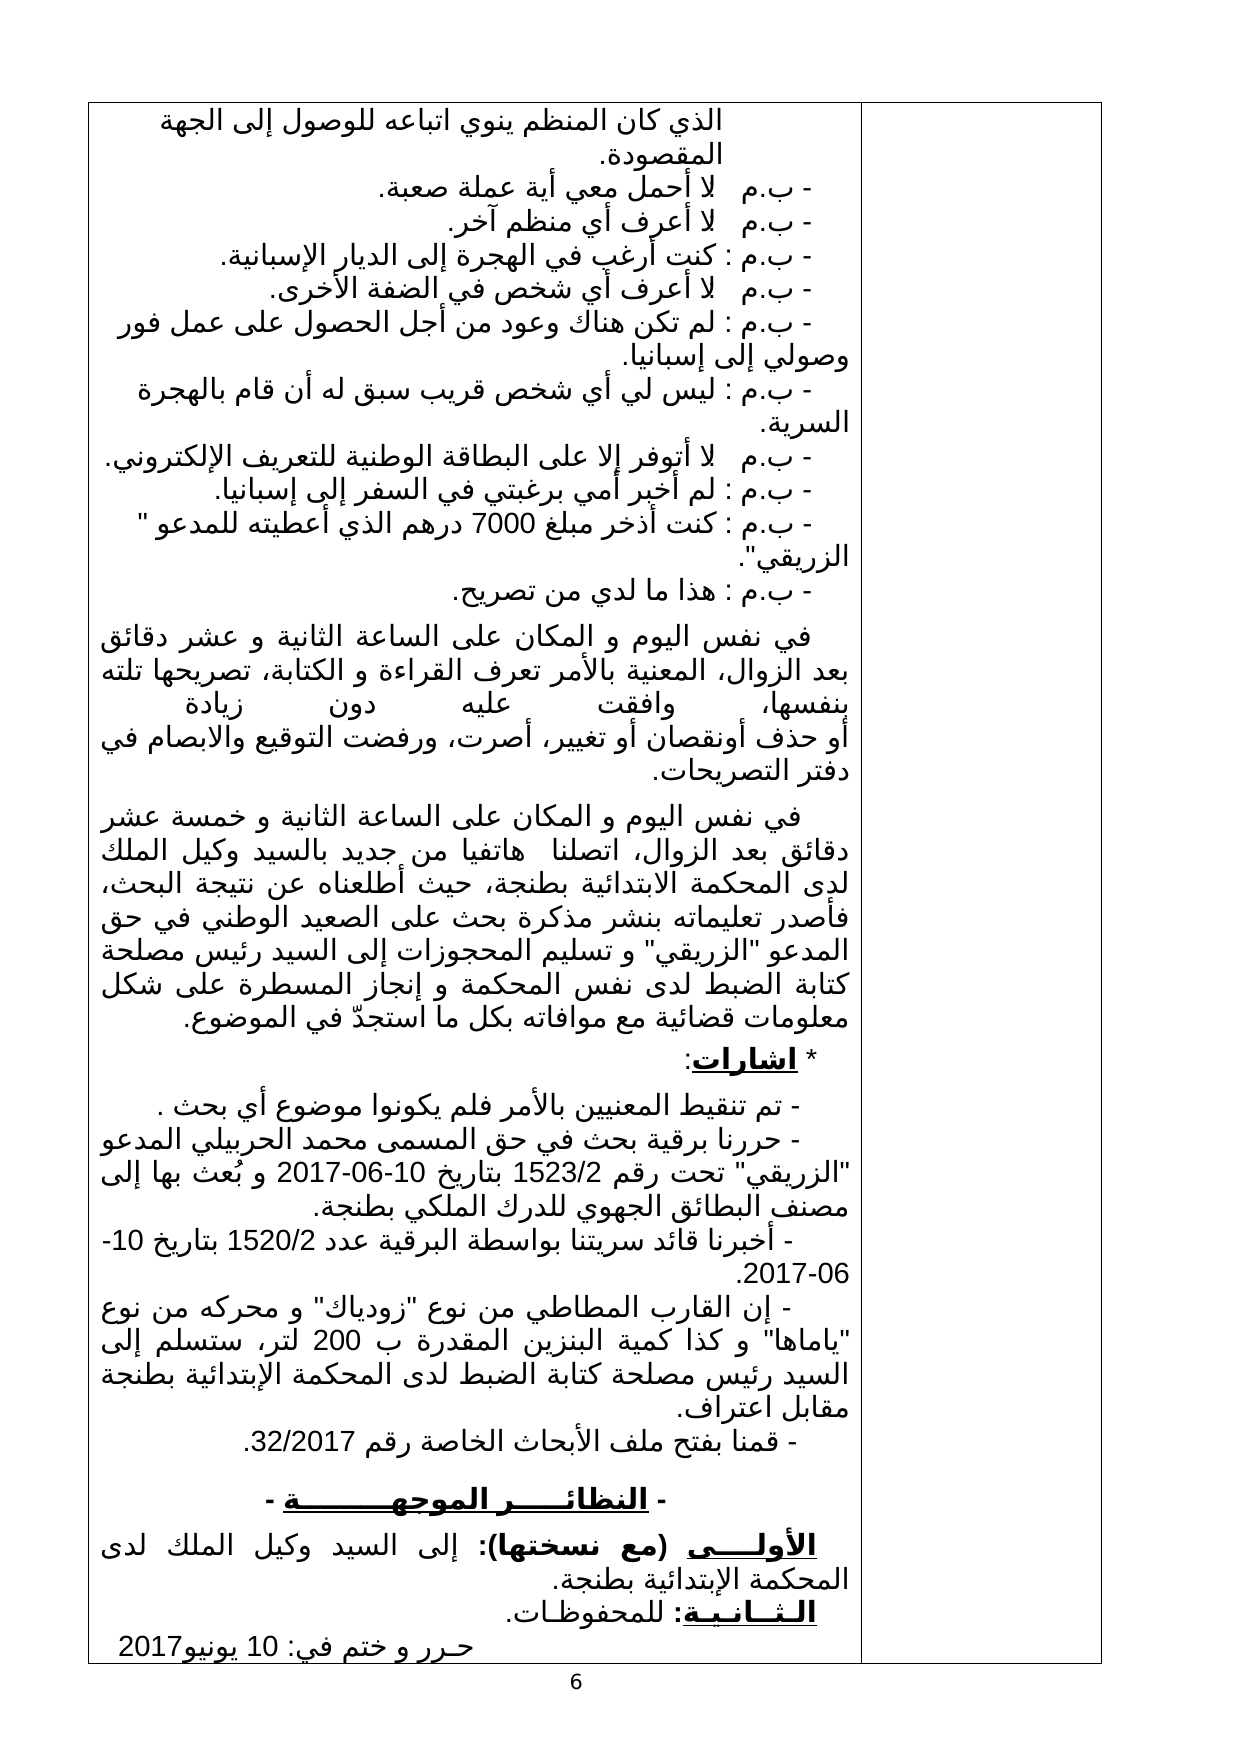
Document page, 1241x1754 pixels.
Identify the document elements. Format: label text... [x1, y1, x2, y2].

table_header الــــدرك الـمـلــكـــي مـحــضـــر بحث تمهيدي في هذا اليوم عاشر يونيو سنة ألفين وسبعة عشر ميلادية. نحن الموقعين أسفله: {d.nom_officier_promier} {d.grade_officier_promier} (ض.ش.ق) {d.nom_officier_deuxieme} {d.grade_officier_deuxieme} ( ع .ش.ق) بالمـركـز الـقـضـائي ب{d.region} بناء على المواد {d.article_code} من قانون {d.article_loi}. نورد العمليات الآتية التي أنجزناها مرتدين بذلتنا القانونية وطبقا لأوامر رؤسائنا. - التمهيـــــــــــــــد - في يوم عاشر يونيو ألفين و سبعة عشر ميلادية على الساعة التاسعة صباحا، بمكتب مركزنا، أخبرنا هاتفيا من طرف قائد قيادة القصر الصغير بأن مجموعة من الأشخاص يرغبون في الهجرة غير المشروعة إلى أوروبا، و يتواجدون بإحدى الضيعات الفلاحية بدوار عين الشوكة جماعة و قيادة القصر الصغير عمالة فحص أنجرة. إثر توصلنا بهذه المعلومات، أخبرنا هاتفيا قائد سريتنا و اتصلنا بالسيد وكيل الملك لدى المحكمة الإبتدائية بطنجة، الذي أمرنا بالتوجه إلى عين المكان. انتقلنا فورا رفقة مجموعة من الدركيين على مثن سيارة المصلحة. و عند وصولنا على الساعة التاسعة و النصف صباحا إلى ضيعة المسمى محمد لحربيلي الكائنة بالدوار المذكور أعلاه المتواجدة على بعد 25 كلم جنوب مدينة طنجة و بالضبط بمحاذاة الشاطئ، لاحظنا أن هذه الضيعة محاطة بسياج، بها مرأب لإصلاح الألات الفلاحية و إسطبل. وقمنا بمحاصرتها. بعد اتخاذ كل الإجراءات اللازمة، داهمنا الضيعة فوجدنا بداخل الإسطبل ثلاثة أشخاص بالغين من بينهم امرأة، تبين من خلال تحرياتنا أنهم كانوا يستعدون لمغادرة التراب الوطني سرّا عبر البحر في اتجاه أوروبا دون التوفرعلى أية وثيقة قانونية. أثناء تفتيشنا للأماكن المجاورة، عثرنا على قارب مطاطي من نوع " زودياك" ذو محرك من نوع "ياماها" قوته الجبائية خمسون حصاناً و كمية هامة من البنزين تقدر بحوالي 200 لتر، حجزناها و سقنا هؤلاء الأشخاص إلى المركز قصد البحث معهم في النازلة. عند عودتنا إلى المركز في نفس اليوم على الساعة الحادية عشر و النصف صباحا، ربطنا الاتصال هاتفياً بالسيد وكيل الملك لدى لدى المحكمة الابتدائية بطنجة، حيث أطلعناه عن فحوى النازلة، فأصدر تعليماته بالاستماع إلى المعنيين بالأمر و إنجاز المسطرة على شكل معلومات قضائية، مع تعميق البحث للوصول إلى أفراد الشبكة و موافاته بكل مستجدّ في الموضوع. تنفيذا لهذه التعليمات، أحضرنا أمامنا المعنيين بالأمر، حيث استمعنا إليهم في الموضوع على انفراد كما يلي: ---------------------------( المـــرشــح الاول )--------------------------- علي التازي بن محمد بن علي، مغربي، مزداد بتاريخ 25-03-1975 بمدينة أصيلا و يسكن بها شارع غرناطة زنقة التوتة رقم 12، مياوم، من أمه رحيمو بنت حميدو، متزوج، أب لطفلين، حامل للبطاقة الوطنية للتعريف الالكتروني رقم CL40258 يقول أنه بدون سوابق عدلية، و الذي صرّح لنا بما يلي: ازددت و نشأت بمدينة أصيلة، و درست بها حتى مستوى الخامس ابتدائي. و نظرا لوضعية عائلتي المزرية مادياً، انقطعت عن الدراسة، فأصبحت أشتغل كمياوم في مختلف الأعمال مقابل مدخول لا يكفي لسد حاجيات أسرتي، الشيء الذي أجبرني على التفكير في الهجرة غير المشروعة إلى أوروبا بُغية تحسين وضعيتي الاجتماعية. و من أجل هذه الغاية، تعرّفت على شخص يدعى "الزريقي" بإحدى المقاهي العمومية بمدينة طنجة. و بعد أن تجادبنا أطراف الحديث، اقترح عليّ هذا الأخير مساعدتي على الهجرة سراً على مثن قارب مطاطي إلى جنوب إسبانيا رفقة أشخاص آخرين مقابل مبلغ مالي قدره 7.000 درهما، و بعد استحساني للفكرة و موافقتي عليها، ضرب لي موعدا يوم 09 يونيو 2017 على الساعة 08 ليلا في نفس المقهى من أجل تسليمه النقود. إثر ذلك نقلني على متن سيارته إلى المكان الذي تمت فيه محاصرتنا من طرفكم. - ب.م: إن السبب الذي دفعني للهجرة السرية إلى الضفة الأخرى هو تحسين وضعيتي الاجتماعية. - ب.م : مستواي الدراسي هو الخامس ابتدائي. - ب.م : لم أحصل على أية شهادة أو دبلوم. - ب.م : لا أزاول أية مهنة. - ب.م : لم يسبق لي أن قمت بمحاولة للهجرة غير المشروعة. - ب.م : لم يتوسط لي أي شخص في هذه العملية و لا أعرف أي شخص آخر يتعاطى لهذا النشاط. - ب.م : دفعت مبلغ 7.000 درهما للمدعو" الزريقي " مقابل هده العملية. - ب.م : صادفته بمقهى الورود بمدينة طنجة . - ب.م : تم نقلني إلى ضيعته الفلاحية بدوارعين الشوكة جماعة وقيادة القصر الصغيرعلى متن سيارته من نوع "رونو 19" سوداء اللون. - ب.م : أجهل ترقيم صفيحة تسجيل سيارته. - ب.م : أخبرني أن تهجيري سيتم على مثن زورق مطاطي أسود اللون. - ب.م : لم نقم بعد بأية محاولة للإبحار في اتجاه إسبانيا. - ب.م : لا أعرف النقطة التي كنا سنبحُر منها و لا المسار الذي كان المنظم المدعو "الزريقي" ينوي اتباعه للوصول إلى الجهة المقصودة. - ب.م : لا أحمل معي أية عملة صعبة. - ب.م : لا أعرف أي منظم آخر. - ب.م : كنت أرغب في الهجرة الى الديار الإسبانية. - ب.م : لا أعرف أي شخص في الضفة الأخرى. - ب.م : لم تكن هناك وعود قصد الحصول على عمل فور وصولي إلى إسبانيا. - ب.م : ليس لي أي فرد قريب سبق له القيام بالهجرة السرية. - ب.م : لا أتوفر إلا على البطاقة الوطنية للتعريف الإلكتروني. - ب.م : لم أُخبر أي فرد من عائلتي برغبتي في الهجرة سراً إلى إسبانيا. - ب.م : قمت ببيع دراجتي النارية من أجل توفير المبلغ الكافي للهجرة. - ب.م : هذا ما لدي من تصريح. في نفس اليوم و المكان على الساعة التانية عشر و خمسة و أربعون دقيقة زوالا، المعني بالأمر يعرف القراءة و الكتابة، تصريحه تلاه بنفسه، وافق عليه دون زيادة أو حذف أونقصان أو تغيير، أصر، و وقع و أبصم في دفتر التصريحات. في نفس اليوم و المكان على الساعة الثانية عشرة وخمسون دقيقة زوالا تابعنا بحثنا، حيث استمعنا للمرشح الثاني في التصريح التالي: ---------------------------( المـــرشــح الثاني )----------------------------- فؤاد صبور بن الجيلالي بن علي، مغربي، مزداد بتاريخ 10-11-1978 بأصيلا و يسكن بها شارع الفردوس زنقة التوتة رقم 14، مياوم، من أمه ميلودة بنت الغالي، متزوج، أب لطفل، حامل للبطاقة الوطنية للتعريف الالكتروني رقم CL41852 يقول أنه بدون سوابق عدلية، و الذي صرّح لنا بما يلي: ازددت و نشأت بمدينة أصيلة، لم يسبق لي أن درست بأية مؤسسة عمومية أو خصوصية. مند صغر سني و أنا أعمل إلى جانب والدي في المجال الفلاحي. و بعد تقدم أبي في السن و عدم قدرته بذلك على العمل، أصبحت المعيل الوحيد لأسرتي الصغيرة إضافة إلى أبي و أمي و ثلاثة من أشقائي الصغار. و نظراً لتوالي سنوات الجفاف على المنطقة الذي أثر سلباً على المردود الفلاحي و بالتالي على مدخولي اليومي، فلم أعد أقوى على سد حاجيات الأسرة، الشيء الدي أجبرني على التفكير في الهجرة غير المشروعة إلى أوروبا كحلّ بديل لتحسين وضعيتي الاجتماعية. و هو ما تأتى لي حين تعرّفت على شخص يدعى "الزريقي" بمقهى الورود بمدينة طنجة، الذي بعد أن أطلعته عن وضعيتي الاجتماعية إقترح عليّ مساعدتي على الهجرة سراً على متن قارب مطاطي إلى جنوب إسبانيا رفقة أشخاص آخرين مقابل مبلغ مالي قدره 7.000 درهما، و بعد استحساني للفكرة و موافقتي عليها، ضرب لي موعدا يوم 09 يونيو 2017 على الساعة 08 ليلا في نفس المقهى من أجل تسليمه النقود. إثر ذلك نقلني على متن سيارته إلى المكان الذي تمت فيه محاصرتنا من طرفكم. - ب.م : إن السبب الدي دفعني للهجرة السرية هو تحسين وضعيتي الاجتماعية. - ب.م : لم يسبق لي أن درست. - ب.م : لم أحصل على أية شهادة أو دبلوم. - ب.م : كنت أزاول الفلاحة في ضيعة أبي. - ب.م : لم يسبق لي أن قمت بمحاولة للهجرة غير المشروعة. - ب.م : لم يتوسط لي أي شخص في هذه العملية و لا أعرف أي شخص آخر يتعاطى لهذا النشاط . - ب.م : دفعت مبلغ 7.000 درهما للمدعو" الزريقي". - ب.م : صادفته بمقهى الورود بمدينة طنجة. - ب.م : رافقته إلى ضيعة فلاحية بدوار عين الشوكة جماعة و قيادة القصر الصغير على متن سيارته من نوع "رونو 19" سوداء اللون . - ب.م : لم أُعر اهتماماً لترقيم صفيحة تسجيل سيارته. - ب.م : أخبرني أن تهجيري سيتم على متن زورق مطاطي. - ب.م : لم نقم بعد بأية محاولة للإبحار في اتجاه إسبانيا. - ب.م : لا أعرف النقطة التي كنا سنبحُر منها و لا المسار الذي كان المنظم ينوي اتباعه للوصول إلى الجهة المقصودة. - ب.م : لا أحمل معي أية عملة صعبة. - ب.م : لا أعرف أي منظم آخر. - ب.م : كنت أرغب في الهجرة الى الديار الإسبانية. - ب.م : لا أعرف أي شخص في الضفة الأخرى. - ب.م : لم تكن هناك وعود من أجل الحصول على عمل فور وصولي إلى إسبانيا. - ب.م : ليس لي أي شخص قريب سبق له القيام بالهجرة السرية. - ب.م : لا أتوفر إلا على البطاقة الوطنية للتعريف الإلكتروني. - ب.م : لم أُخبر أي فرد من عائلتي برغبتي في الهجرة سراً إلى إسبانيا. - ب.م : قمت باقتراض عشرة ألاف درهم من صديق لي بعدما أخبرته أنني محتاج لهذا المبلغ من أجل العلاج. - ب.م : هذا ما لدي من تصريح. في نفس اليوم و المكان على الساعة الواحدة و النصف بعد الزوال، المعني بالأمر لايعرف القراءة و الكتابة، تصريحه تلي عليه من طرفنا، وافق عليه دون زيادة أو حذف أونقصان أو تغيير، أصر، و وقع و أبصم في دفتر التصريحات. في نفس اليوم والمكان على الساعة الواحدة و خمسة و تلاثون دقيقة بعد الزوال تابعنا بحثنا، حيث استمعنا للمرشحة الثالثة في التصريح التالي: -------------------------( المـــرشــحة الثالثة )------------------------------ زينب بو العيش بنت لحسن بن علي، مغربية، مزدادة بتاريخ 05-12-1980 بطنجة و تسكن بها شارع الشهداء زنقة النور رقم 150، عاملة نظافة، من أمها رقية بنت إدريس، مطلقة بدون أبناء، حاملة للبطاقة الوطنية للتعريف الالكتروني رقم CL-78841 تقول أنها بدون سوابق عدلية، و التي صرّحت لنا بما يلي: ازددت و نشأت بمدينة طنجة، درست بها حتى المستوى السادس ابتدائي. و بعد وفاة والدي الذي كان المعيل الوحيد لي و لأمي، وجدت نفسي مضطرة للعمل كخادمة بالمنازل. و منذ سنتين تقريباً اشتغلت بمقهى الورود بمدينة طنجة كعاملة للنظافة، حيث تعرّفت فيها على شخص يدعى "الزريقي" الذي كان يتردد عليها باستمرار، و بعد أن أطلعته عن وضعيتي الاجتماعية اقترح عليّ هذا الأخير مساعدتي من أجل الهجرة سراً بحراً على متن قارب مطاطي إلى جنوب إسبانيا رفقة أشخاص آخرين مقابل مبلغ مالي قدره 7.000 درهما، حيث وافقت على الفكرة، بعدها ضرب لي موعدا يوم 09 يونيو على الساعة 08 ليلا في نفس المقهى من أجل تسليمه النقود. إثر ذلك نقلني على متن سيارته إلى المكان الذي تمت فيه محاصرتنا من طرفكم. - ب.م : إن السبب الدي دفعني للهجرة السرية هو تحسين وضعيتي المادية. - ب.م : درست حتى المستوى السادس ابتدائي. - ب.م : لم أحصل على أية شهادة أو دبلوم. - ب.م : كنت أعمل كعاملة نظافة بمقهى الورود بمدينة طنجة. - ب.م : لم يسبق لي أن قمت بمحاولة للهجرة غير المشروعة. - ب.م : لم يتوسط لي أي شخص في هذه العملية و لا أعرف أي شخص آخر يتعاطى لهذا النشاط . - ب.م : دفعت مبلغ 7.000 درهما للمدعو"الزريقي" مقابل تهجيري سرّا. - ب.م : تعرفت على المدعو"الزريقي" بمقهى الورود بمدينة طنجة. - ب.م : نقلني إلى ضيعة فلاحية بدوار عين الشوكة جماعة و قيادة القصر الصغير على متن سيارته من نوع "رونو 19" سوداء اللون. - ب.م : لا أتذكر ترقيم صفيحة تسجيل سيارته. - ب.م : أخبرني أن تهجيري سيتم عبر زورق مطاطي. - ب.م : لم نقم بعد بأية محاولة للإبحار في اتجاه إسبانيا. - ب.م : لا أعرف النقطة التي كنا سنبحُر منها و لا المسار الذي كان المنظم ينوي اتباعه للوصول إلى الجهة المقصودة. - ب.م : لا أحمل معي أية عملة صعبة. - ب.م : لا أعرف أي منظم آخر. - ب.م : كنت أرغب في الهجرة إلى الديار الإسبانية. - ب.م : لا أعرف أي شخص في الضفة الأخرى. - ب.م : لم تكن هناك وعود من أجل الحصول على عمل فور وصولي إلى إسبانيا. - ب.م : ليس لي أي شخص قريب سبق له أن قام بالهجرة السرية. - ب.م : لا أتوفر إلا على البطاقة الوطنية للتعريف الإلكتروني. - ب.م : لم أخبر أمي برغبتي في السفر إلى إسبانيا. - ب.م : كنت أذخر مبلغ 7000 درهم الذي أعطيته للمدعو " الزريقي". - ب.م : هذا ما لدي من تصريح. في نفس اليوم و المكان على الساعة الثانية و عشر دقائق بعد الزوال، المعنية بالأمر تعرف القراءة و الكتابة، تصريحها تلته بنفسها، وافقت عليه دون زيادة أو حذف أونقصان أو تغيير، أصرت، ورفضت التوقيع والابصام في دفتر التصريحات. في نفس اليوم و المكان على الساعة الثانية و خمسة عشر دقائق بعد الزوال، اتصلنا هاتفيا من جديد بالسيد وكيل الملك لدى المحكمة الابتدائية بطنجة، حيث أطلعناه عن نتيجة البحث، فأصدر تعليماته بنشر مذكرة بحث على الصعيد الوطني في حق المدعو "الزريقي" و تسليم المحجوزات إلى السيد رئيس مصلحة كتابة الضبط لدى نفس المحكمة و إنجاز المسطرة على شكل معلومات قضائية مع موافاته بكل ما استجدّ في الموضوع. * اشارات: - تم تنقيط المعنيين بالأمر فلم يكونوا موضوع أي بحث . - حررنا برقية بحث في حق المسمى محمد الحربيلي المدعو "الزريقي" تحت رقم 1523/2 بتاريخ 10-06-2017 و بُعث بها إلى مصنف البطائق الجهوي للدرك الملكي بطنجة. - أخبرنا قائد سريتنا بواسطة البرقية عدد 1520/2 بتاريخ 10-06-2017. - إن القارب المطاطي من نوع "زودياك" و محركه من نوع "ياماها" و كذا كمية البنزين المقدرة ب 200 لتر، ستسلم إلى السيد رئيس مصلحة كتابة الضبط لدى المحكمة الإبتدائية بطنجة مقابل اعتراف. - قمنا بفتح ملف الأبحاث الخاصة رقم 32/2017. - النظائـــــر الموجهـــــــــة - الأولــــى (مع نسختها): إلى السيد وكيل الملك لدى المحكمة الإبتدائية بطنجة. الـثــانـيـة: للمحفوظـات. حـرر و ختم في: 10 يونيو2017 الرقيب أول خ . بـــــومــاي الرقيب ع . أومــــــوي (ض.ش.ق) (ع.ش.ق) [89, 103, 861, 1662]
table_header [862, 103, 1101, 1662]
